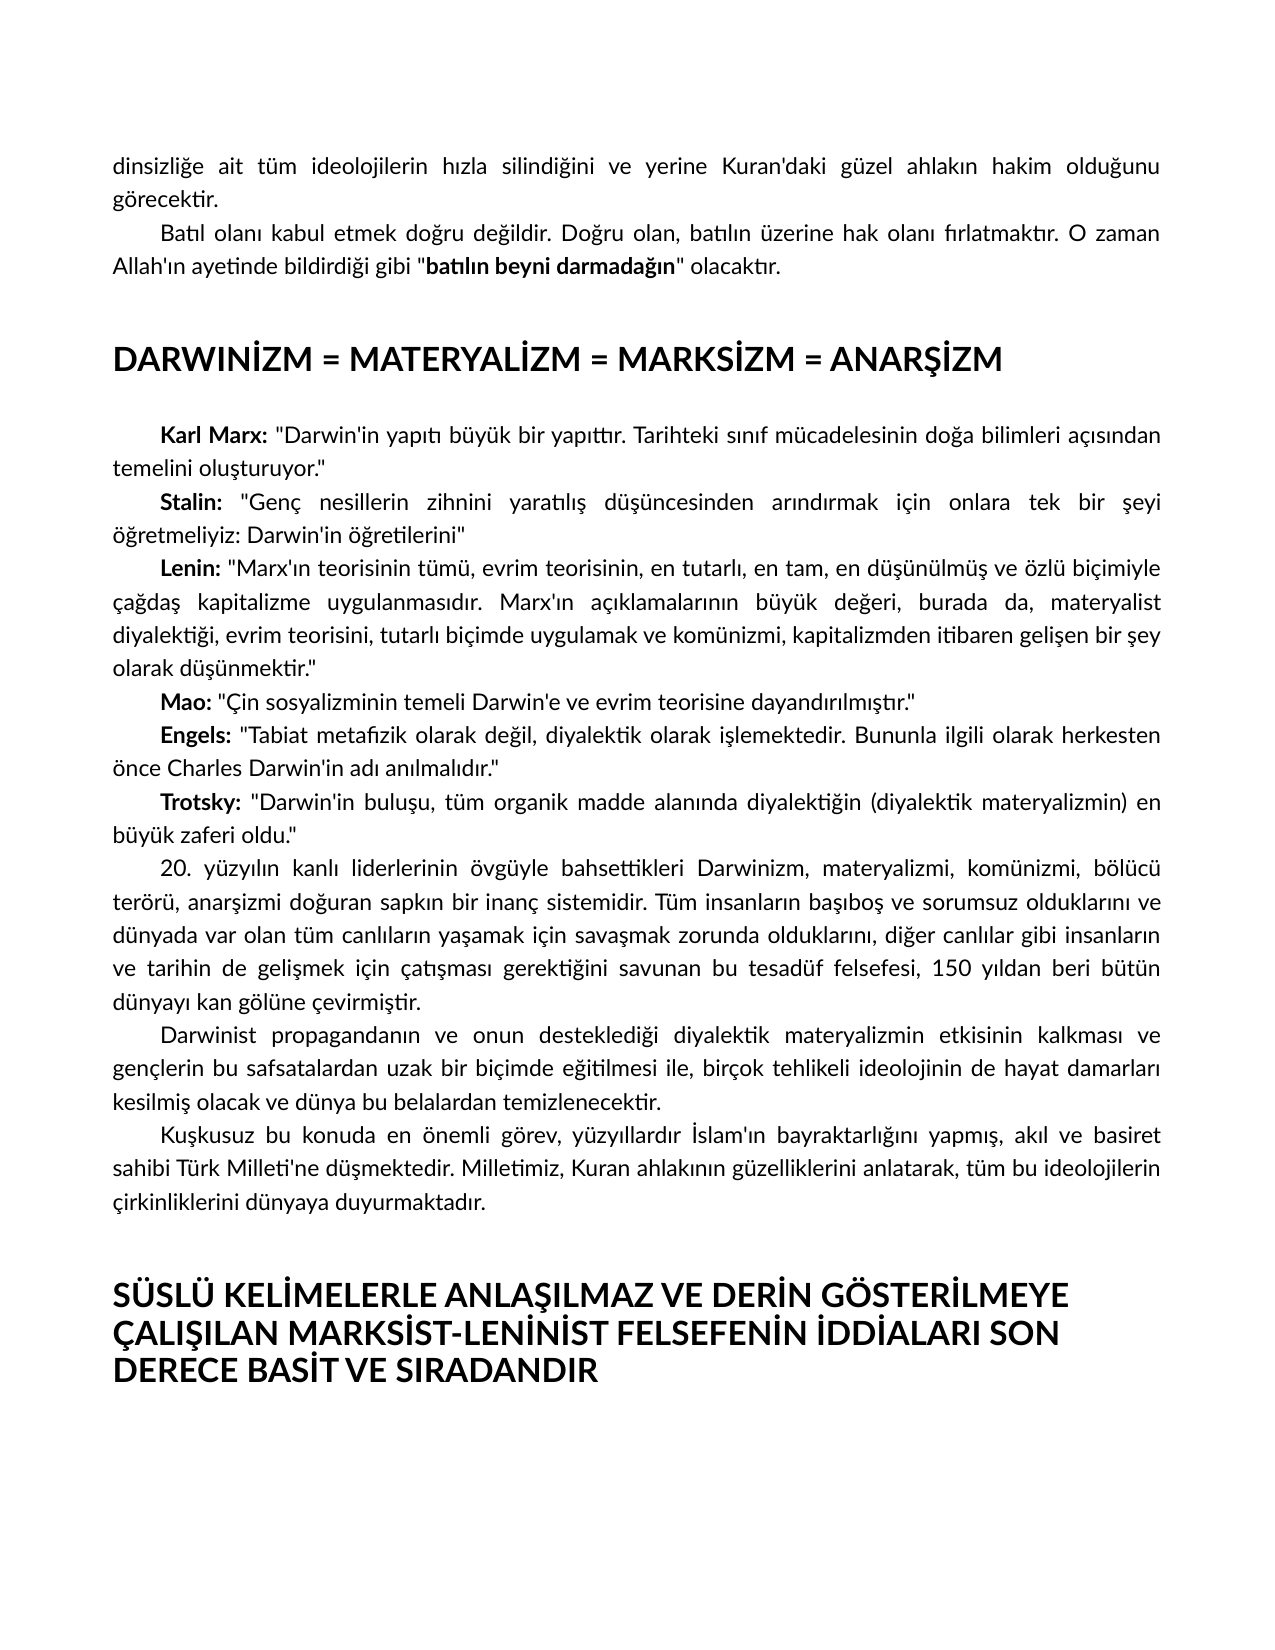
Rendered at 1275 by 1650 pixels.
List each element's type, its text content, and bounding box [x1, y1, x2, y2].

text Engels: "Tabiat metafizik olarak değil, diyalektik olarak işlemektedir. Bununla ilgili olarak herkesten önce Charles Darwin'in adı anılmalıdır." [112, 717, 1162, 783]
text Mao: "Çin sosyalizminin temeli Darwin'e ve evrim teorisine dayandırılmıştır." [112, 683, 1162, 717]
text dinsizliğe ait tüm ideolojilerin hızla silindiğini ve yerine Kuran'daki güzel ahlakın hakim olduğunu görecektir. [112, 148, 1162, 214]
text Lenin: "Marx'ın teorisinin tümü, evrim teorisinin, en tutarlı, en tam, en düşünülmüş ve özlü biçimiyle çağdaş kapitalizme uygulanmasıdır. Marx'ın açıklamalarının büyük değeri, burada da, materyalist diyalektiği, evrim teorisini, tutarlı biçimde uygulamak ve komünizmi, kapitalizmden itibaren gelişen bir şey olarak düşünmektir." [112, 550, 1162, 683]
text Stalin: "Genç nesillerin zihnini yaratılış düşüncesinden arındırmak için onlara tek bir şeyi öğretmeliyiz: Darwin'in öğretilerini" [112, 483, 1162, 550]
text Trotsky: "Darwin'in buluşu, tüm organik madde alanında diyalektiğin (diyalektik materyalizmin) en büyük zaferi oldu." [112, 783, 1162, 850]
text SÜSLÜ KELİMELERLE ANLAŞILMAZ VE DERİN GÖSTERİLMEYE ÇALIŞILAN MARKSİST-LENİNİST FELSEFENİN İDDİALARI SON DERECE BASİT VE SIRADANDIR [112, 1278, 1162, 1390]
text Batıl olanı kabul etmek doğru değildir. Doğru olan, batılın üzerine hak olanı fırlatmaktır. O zaman Allah'ın ayetinde bildirdiği gibi "batılın beyni darmadağın" olacaktır. [112, 214, 1162, 281]
text Karl Marx: "Darwin'in yapıtı büyük bir yapıttır. Tarihteki sınıf mücadelesinin doğa bilimleri açısından temelini oluşturuyor." [112, 417, 1162, 483]
text DARWINİZM = MATERYALİZM = MARKSİZM = ANARŞİZM [112, 342, 1162, 379]
text 20. yüzyılın kanlı liderlerinin övgüyle bahsettikleri Darwinizm, materyalizmi, komünizmi, bölücü terörü, anarşizmi doğuran sapkın bir inanç sistemidir. Tüm insanların başıboş ve sorumsuz olduklarını ve dünyada var olan tüm canlıların yaşamak için savaşmak zorunda olduklarını, diğer canlılar gibi insanların ve tarihin de gelişmek için çatışması gerektiğini savunan bu tesadüf felsefesi, 150 yıldan beri bütün dünyayı kan gölüne çevirmiştir. [112, 850, 1162, 1017]
text Darwinist propagandanın ve onun desteklediği diyalektik materyalizmin etkisinin kalkması ve gençlerin bu safsatalardan uzak bir biçimde eğitilmesi ile, birçok tehlikeli ideolojinin de hayat damarları kesilmiş olacak ve dünya bu belalardan temizlenecektir. [112, 1017, 1162, 1117]
text Kuşkusuz bu konuda en önemli görev, yüzyıllardır İslam'ın bayraktarlığını yapmış, akıl ve basiret sahibi Türk Milleti'ne düşmektedir. Milletimiz, Kuran ahlakının güzelliklerini anlatarak, tüm bu ideolojilerin çirkinliklerini dünyaya duyurmaktadır. [112, 1117, 1162, 1217]
